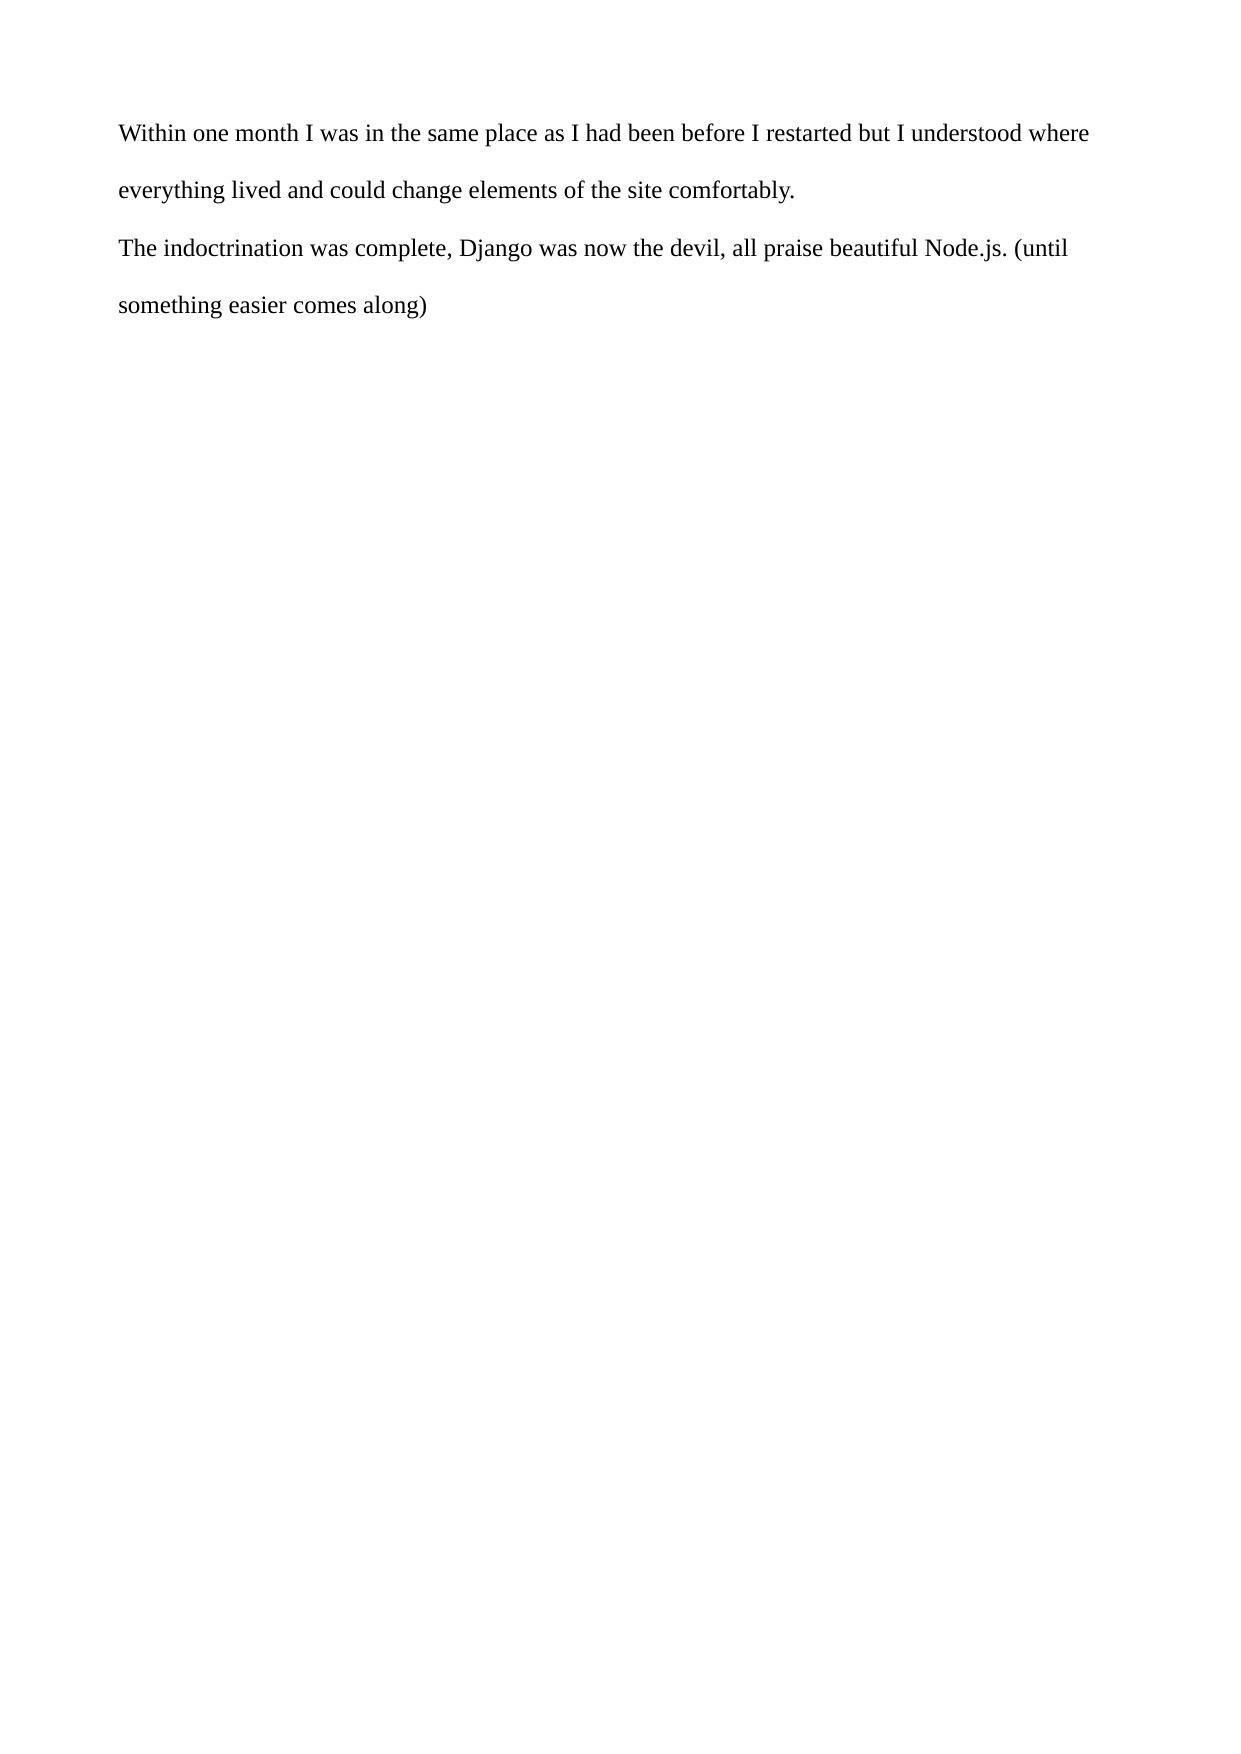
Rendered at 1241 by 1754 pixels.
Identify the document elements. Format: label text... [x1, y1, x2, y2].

text Within one month I was in the same place as I had been before I restarted but I understood where everything lived and could change elements of the site comfortably. [118, 118, 1122, 204]
text The indoctrination was complete, Django was now the devil, all praise beautiful Node.js. (until something easier comes along) [118, 233, 1122, 319]
